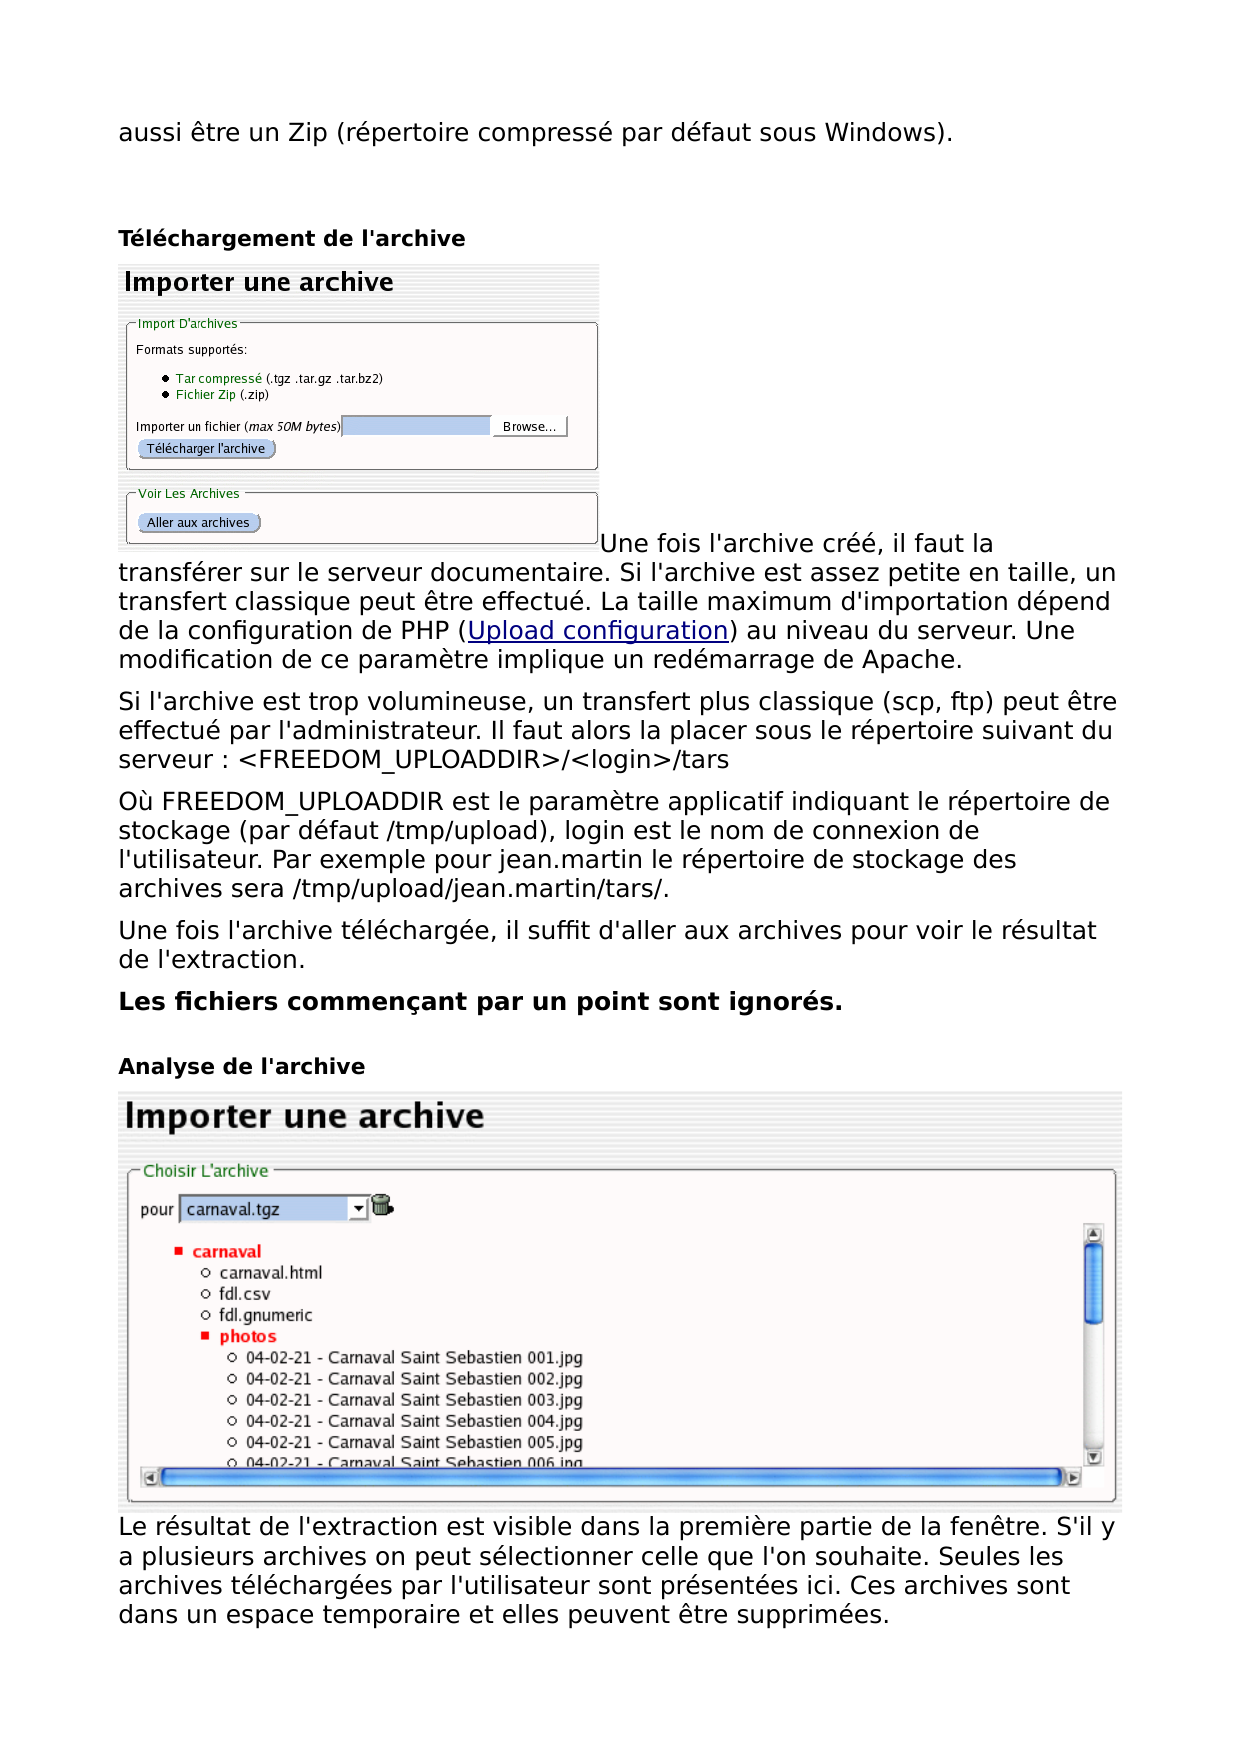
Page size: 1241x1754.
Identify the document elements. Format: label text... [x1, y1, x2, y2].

subtitle Téléchargement de l'archive [118, 226, 1122, 252]
text aussi être un Zip (répertoire compressé par défaut sous Windows). [118, 118, 1122, 147]
text Le résultat de l'extraction est visible dans la première partie de la fenêtre. S'il y a plusieurs archives on peut sélectionner celle que l'on souhaite. Seules les archives téléchargées par l'utilisateur sont présentées ici. Ces archives sont dans un espace temporaire et elles peuvent être supprimées. [118, 1513, 1122, 1629]
picture [118, 1091, 1123, 1513]
picture [118, 264, 600, 552]
text Une fois l'archive créé, il faut la transférer sur le serveur documentaire. Si l'archive est assez petite en taille, un transfert classique peut être effectué. La taille maximum d'importation dépend de la configuration de PHP (Upload configuration) au niveau du serveur. Une modification de ce paramètre implique un redémarrage de Apache. [118, 264, 1122, 674]
text Les fichiers commençant par un point sont ignorés. [118, 987, 1122, 1016]
text Où FREEDOM_UPLOADDIR est le paramètre applicatif indiquant le répertoire de stockage (par défaut /tmp/upload), login est le nom de connexion de l'utilisateur. Par exemple pour jean.martin le répertoire de stockage des archives sera /tmp/upload/jean.martin/tars/. [118, 787, 1122, 904]
subtitle Analyse de l'archive [118, 1054, 1122, 1079]
text Si l'archive est trop volumineuse, un transfert plus classique (scp, ftp) peut être effectué par l'administrateur. Il faut alors la placer sous le répertoire suivant du serveur : <FREEDOM_UPLOADDIR>/<login>/tars [118, 687, 1122, 774]
text Une fois l'archive téléchargée, il suffit d'aller aux archives pour voir le résultat de l'extraction. [118, 916, 1122, 974]
